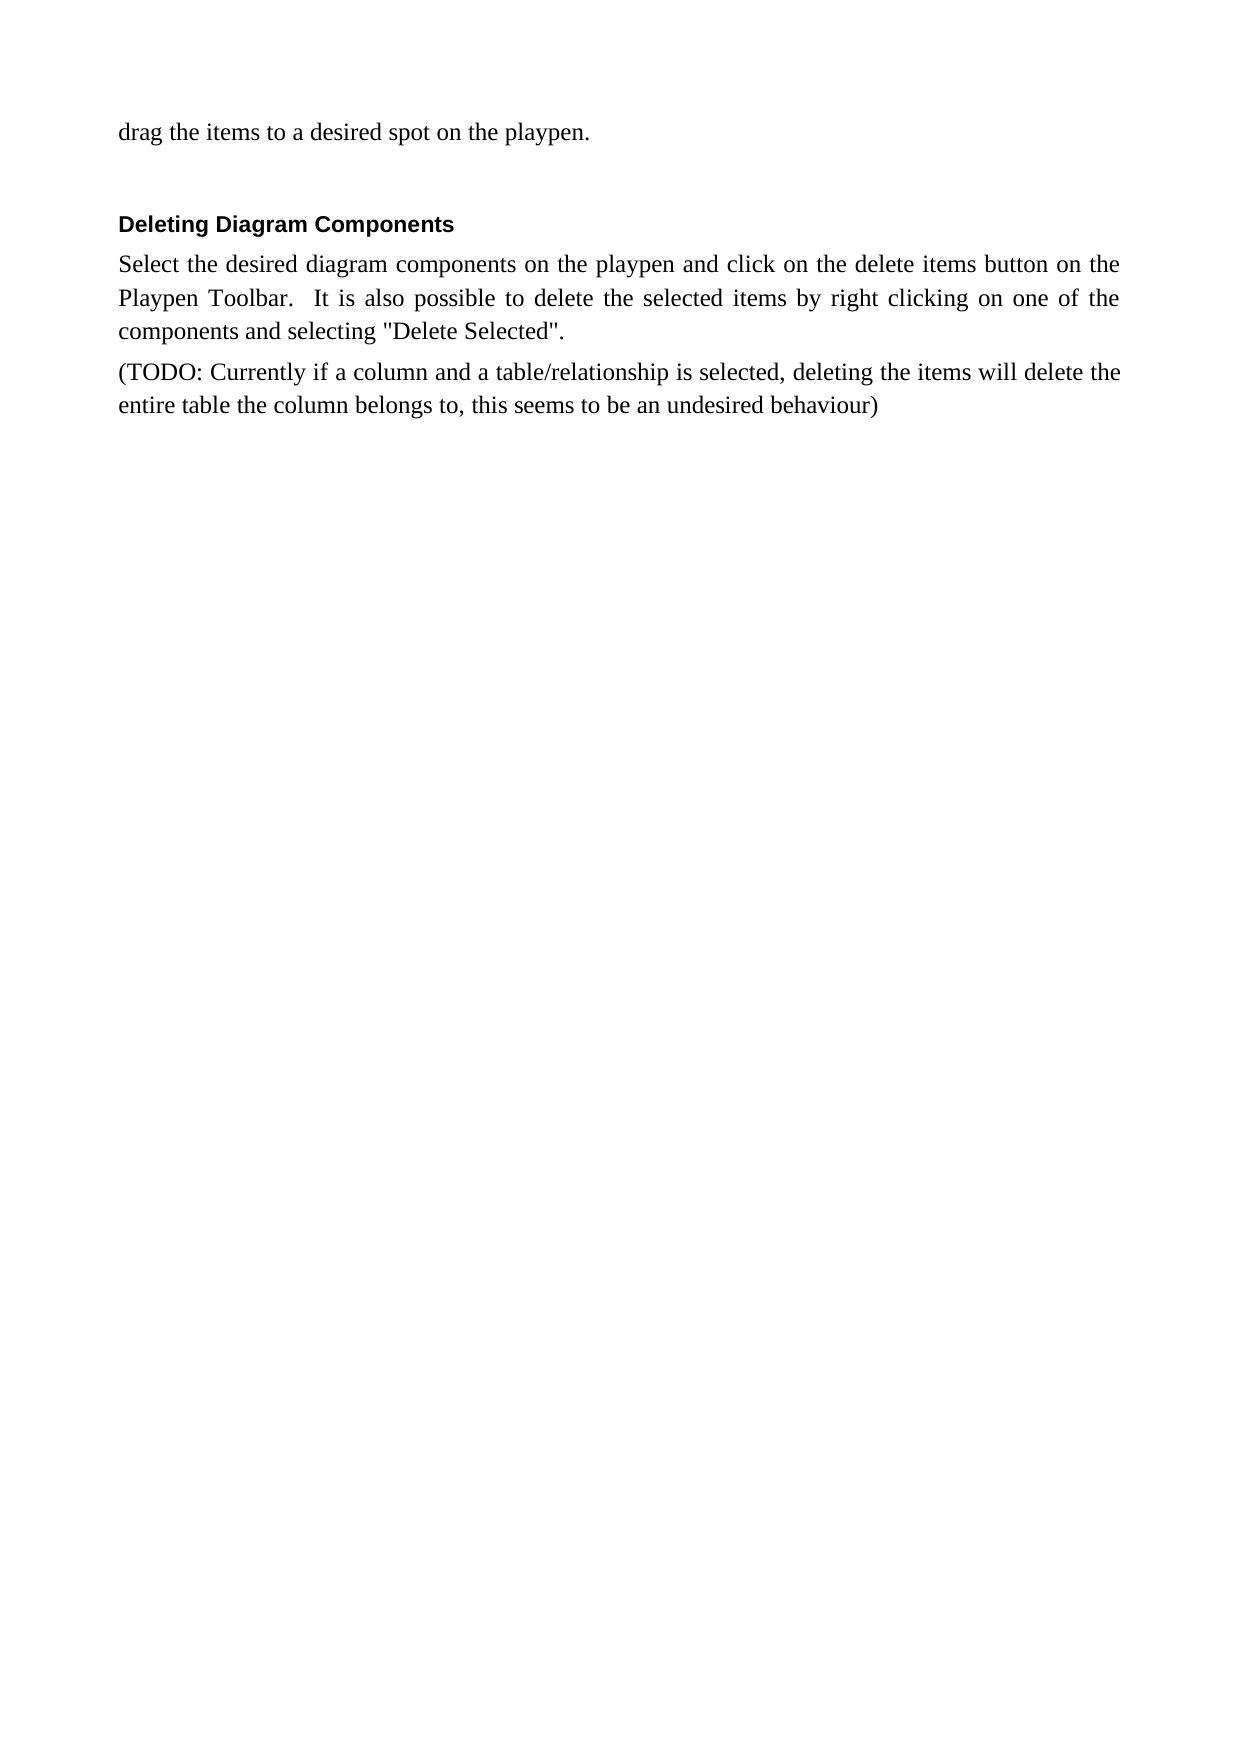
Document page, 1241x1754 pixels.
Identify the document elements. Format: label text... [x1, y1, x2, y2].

text Select the desired diagram components on the playpen and click on the delete items button on the Playpen Toolbar. It is also possible to delete the selected items by right clicking on one of the components and selecting "Delete Selected". [118, 250, 1122, 345]
text (TODO: Currently if a column and a table/relationship is selected, deleting the items will delete the entire table the column belongs to, this seems to be an undesired behaviour) [118, 358, 1122, 419]
subtitle Deleting Diagram Components [118, 212, 1122, 238]
text drag the items to a desired spot on the playpen. [118, 118, 1122, 146]
